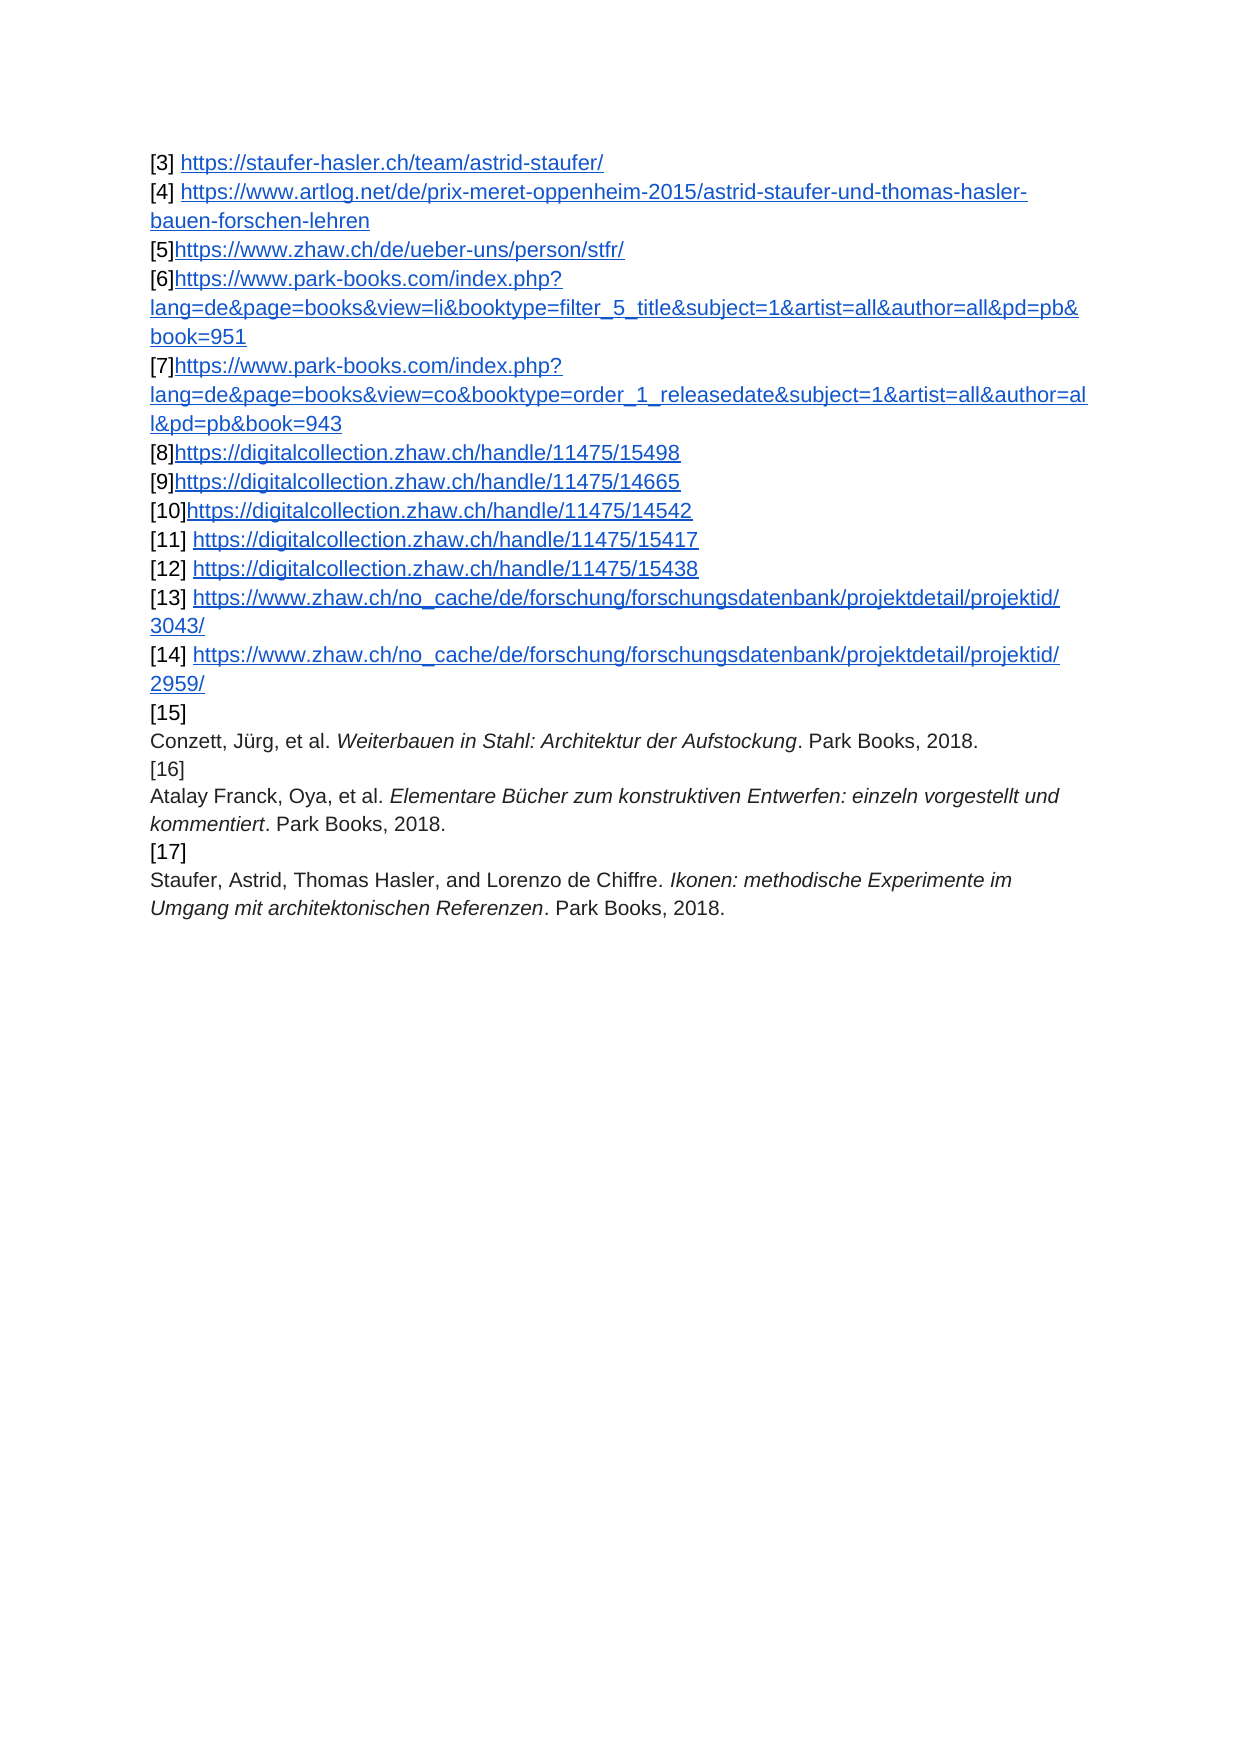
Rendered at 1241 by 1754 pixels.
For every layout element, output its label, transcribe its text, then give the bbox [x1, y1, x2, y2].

text [3] https://staufer-hasler.ch/team/astrid-staufer/ [150, 150, 1091, 175]
text [16] [150, 757, 1091, 781]
text [10]https://digitalcollection.zhaw.ch/handle/11475/14542 [150, 497, 1091, 523]
text [14] https://www.zhaw.ch/no_cache/de/forschung/forschungsdatenbank/projektdetail/projektid/2959/ [150, 642, 1091, 696]
text [9]https://digitalcollection.zhaw.ch/handle/11475/14665 [150, 468, 1091, 494]
text Conzett, Jürg, et al. Weiterbauen in Stahl: Architektur der Aufstockung. Park Books, 2018. [150, 729, 1091, 753]
text [13] https://www.zhaw.ch/no_cache/de/forschung/forschungsdatenbank/projektdetail/projektid/3043/ [150, 584, 1091, 638]
text [8]https://digitalcollection.zhaw.ch/handle/11475/15498 [150, 439, 1091, 465]
text Atalay Franck, Oya, et al. Elementare Bücher zum konstruktiven Entwerfen: einzeln vorgestellt und kommentiert. Park Books, 2018. [150, 784, 1091, 836]
text [5]https://www.zhaw.ch/de/ueber-uns/person/stfr/ [150, 237, 1091, 262]
text Staufer, Astrid, Thomas Hasler, and Lorenzo de Chiffre. Ikonen: methodische Experimente im Umgang mit architektonischen Referenzen. Park Books, 2018. [150, 868, 1091, 919]
text [4] https://www.artlog.net/de/prix-meret-oppenheim-2015/astrid-staufer-und-thomas-hasler-bauen-forschen-lehren [150, 179, 1091, 233]
text [17] [150, 839, 1091, 864]
text [12] https://digitalcollection.zhaw.ch/handle/11475/15438 [150, 555, 1091, 581]
text [6]https://www.park-books.com/index.php?lang=de&page=books&view=li&booktype=filter_5_title&subject=1&artist=all&author=all&pd=pb&book=951 [150, 266, 1091, 349]
text [11] https://digitalcollection.zhaw.ch/handle/11475/15417 [150, 526, 1091, 552]
text [15] [150, 700, 1091, 725]
text [7]https://www.park-books.com/index.php?lang=de&page=books&view=co&booktype=order_1_releasedate&subject=1&artist=all&author=all&pd=pb&book=943 [150, 353, 1091, 436]
